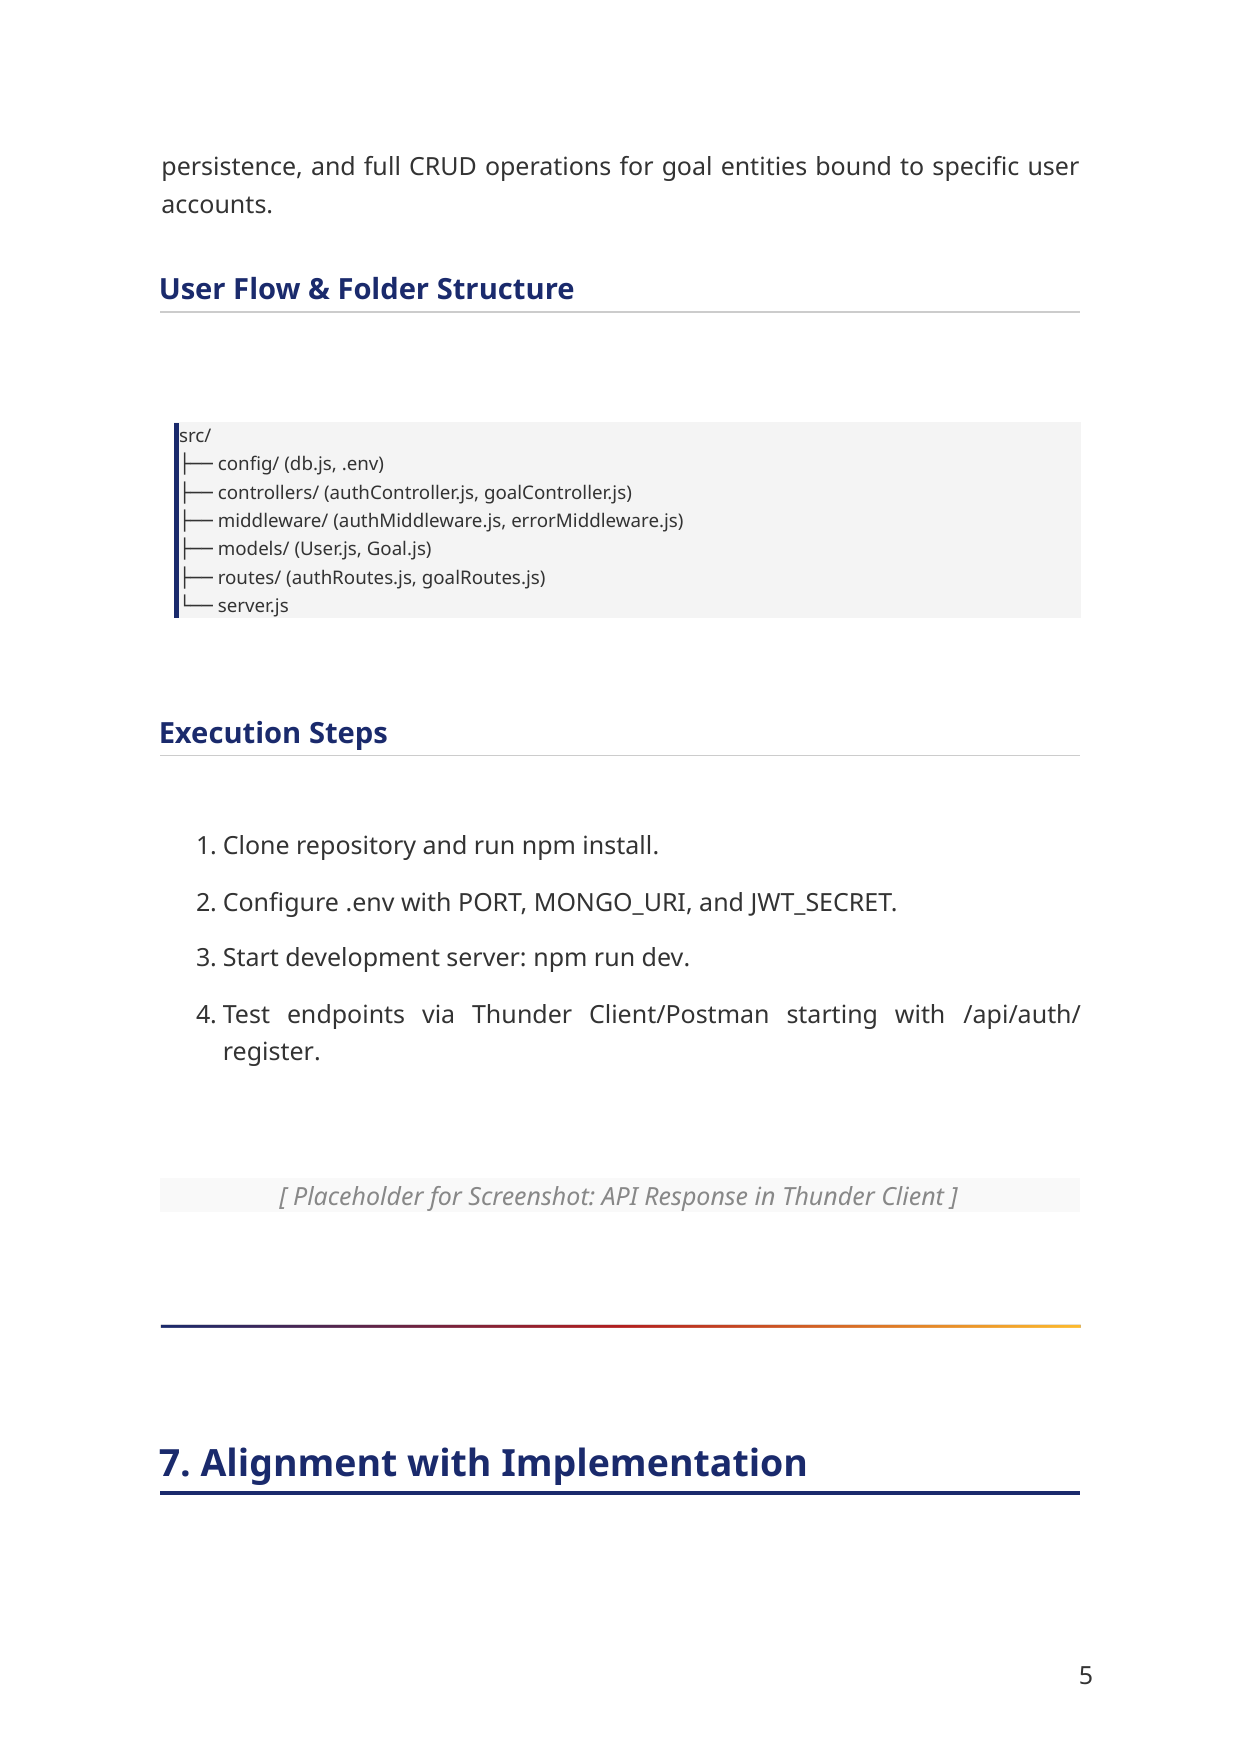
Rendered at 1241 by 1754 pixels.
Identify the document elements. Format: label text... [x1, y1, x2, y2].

subtitle Alignment with Implementation [158, 1436, 1081, 1487]
text [ Placeholder for Screenshot: API Response in Thunder Client ] [160, 1178, 1080, 1212]
list Start development server: npm run dev. [196, 940, 1081, 974]
text persistence, and full CRUD operations for goal entities bound to specific user accounts. [160, 149, 1081, 221]
subtitle Execution Steps [158, 712, 1081, 752]
text ├── controllers/ (authController.js, goalController.js) [179, 479, 1081, 504]
text ├── middleware/ (authMiddleware.js, errorMiddleware.js) [179, 507, 1081, 533]
text ├── config/ (db.js, .env) [179, 451, 1081, 476]
text └── server.js [179, 592, 1081, 618]
list Configure .env with PORT, MONGO_URI, and JWT_SECRET. [196, 885, 1081, 919]
text ├── models/ (User.js, Goal.js) [179, 536, 1081, 561]
subtitle User Flow & Folder Structure [158, 269, 1081, 308]
text src/ [174, 422, 1081, 448]
picture [160, 1324, 1081, 1328]
list Test endpoints via Thunder Client/Postman starting with /api/auth/ register. [196, 996, 1081, 1068]
text ├── routes/ (authRoutes.js, goalRoutes.js) [179, 564, 1081, 589]
list Clone repository and run npm install. [196, 828, 1081, 862]
